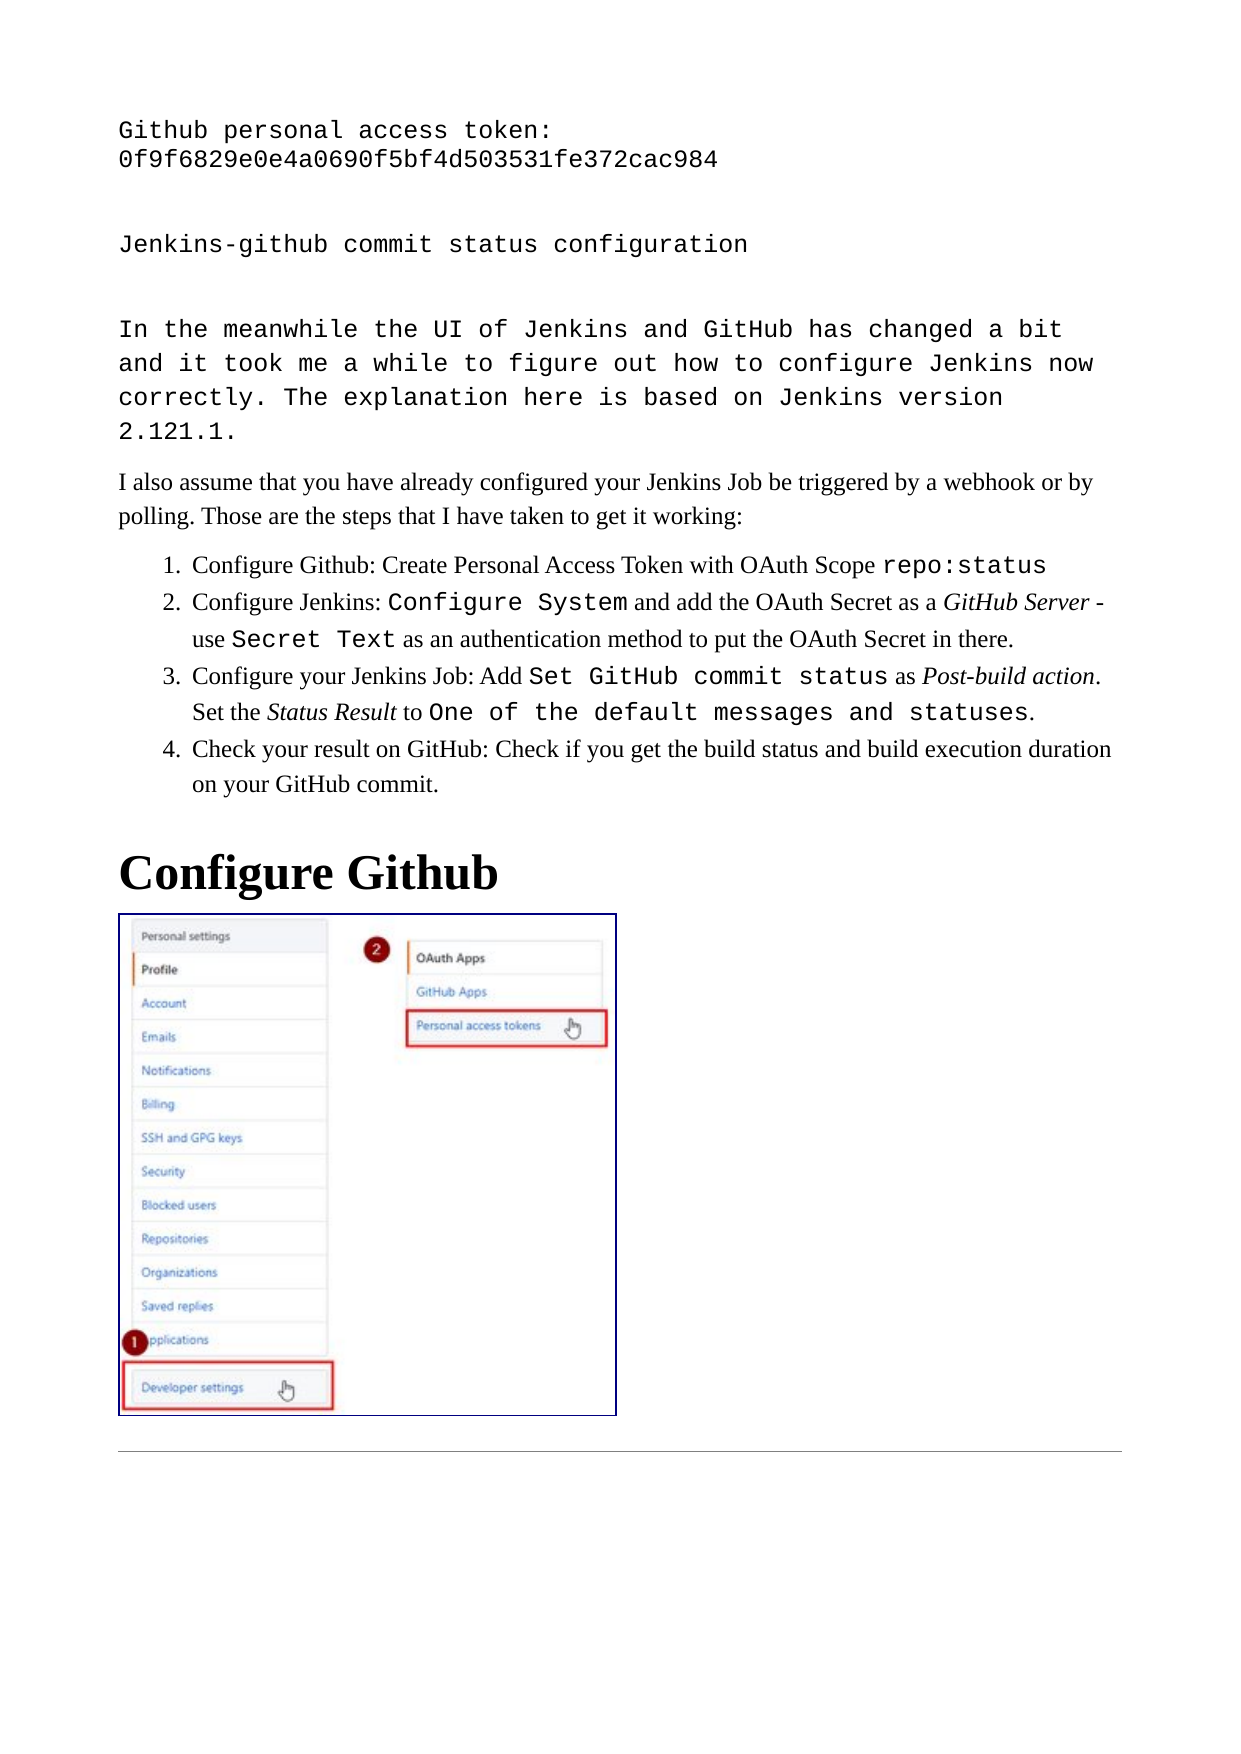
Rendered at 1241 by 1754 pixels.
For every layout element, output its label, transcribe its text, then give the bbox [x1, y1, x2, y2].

subtitle Configure Github [118, 843, 1122, 901]
text 0f9f6829e0e4a0690f5bf4d503531fe372cac984 [118, 146, 1122, 175]
text In the meanwhile the UI of Jenkins and GitHub has changed a bit and it took me a while to figure out how to configure Jenkins now correctly. The explanation here is based on Jenkins version 2.121.1. [118, 316, 1122, 447]
list Configure Github: Create Personal Access Token with OAuth Scope repo:status [162, 550, 1122, 581]
text Jenkins-github commit status configuration [118, 231, 1122, 260]
picture [120, 915, 615, 1415]
list Check your result on GitHub: Check if you get the build status and build execution duration on your GitHub commit. [162, 734, 1122, 798]
text Github personal access token: [118, 118, 1122, 146]
list Configure your Jenkins Job: Add Set GitHub commit status as Post-build action. Set the Status Result to One of the default messages and statuses. [162, 661, 1122, 728]
text I also assume that you have already configured your Jenkins Job be triggered by a webhook or by polling. Those are the steps that I have taken to get it working: [118, 467, 1122, 530]
list Configure Jenkins: Configure System and add the OAuth Secret as a GitHub Server - use Secret Text as an authentication method to put the OAuth Secret in there. [162, 587, 1122, 655]
